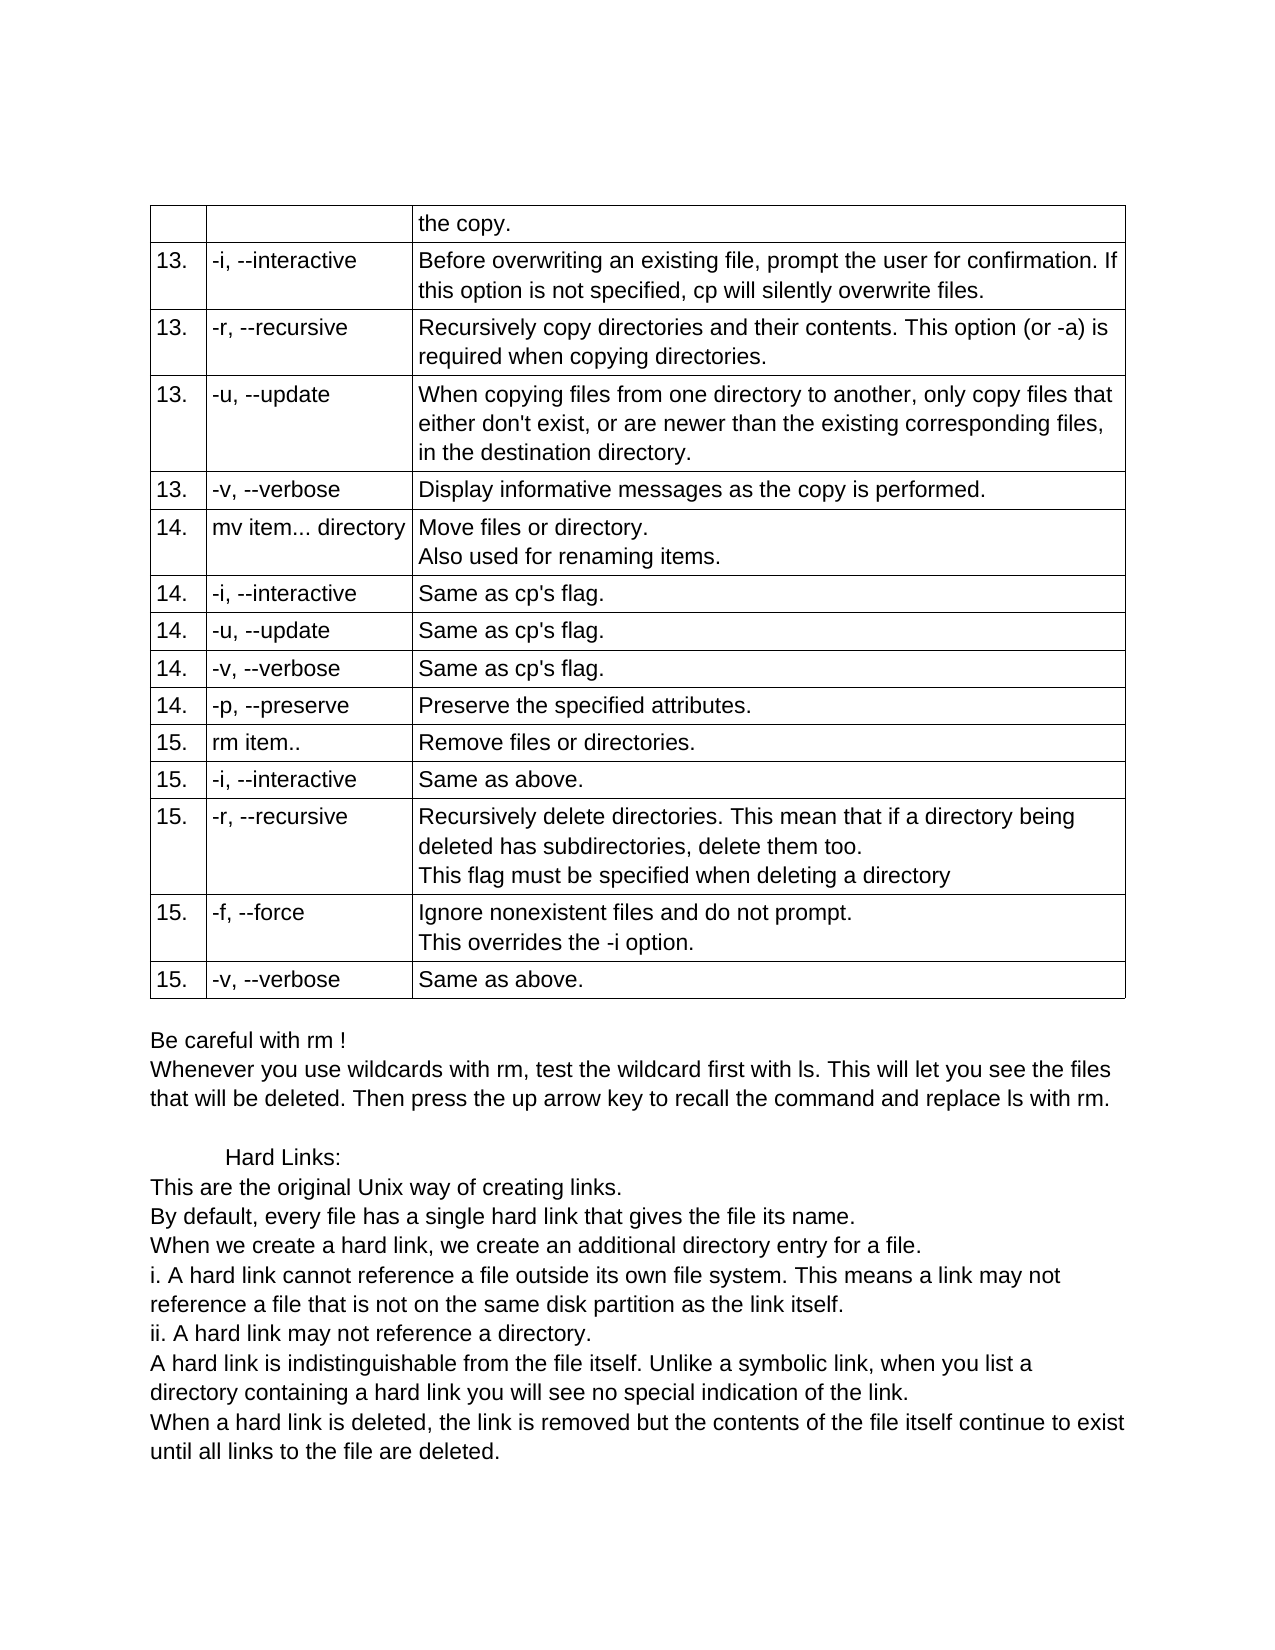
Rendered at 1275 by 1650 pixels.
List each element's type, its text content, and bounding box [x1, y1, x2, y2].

table_cell 14. [151, 510, 206, 575]
table_cell -f, --force [207, 895, 412, 961]
table_cell 15. [151, 799, 206, 894]
table_cell -v, --verbose [207, 962, 412, 998]
table_cell -i, --interactive [207, 762, 412, 798]
table_cell When copying files from one directory to another, only copy files that either don't exist, or are newer than the existing corresponding files, in the destination directory. [413, 376, 1125, 471]
table_cell -v, --verbose [207, 472, 412, 508]
table_cell -u, --update [207, 376, 412, 471]
table_cell Remove files or directories. [413, 725, 1125, 761]
table_cell [151, 206, 206, 242]
table_cell Same as cp's flag. [413, 613, 1125, 649]
table_cell Move files or directory. Also used for renaming items. [413, 510, 1125, 575]
table_cell Same as above. [413, 962, 1125, 998]
text Whenever you use wildcards with rm, test the wildcard first with ls. This will let you see the files that will be deleted. Then press the up arrow key to recall the command and replace ls with rm. [150, 1057, 1125, 1112]
text This are the original Unix way of creating links. [150, 1174, 1125, 1200]
table_cell 13. [151, 376, 206, 471]
table_cell Recursively copy directories and their contents. This option (or -a) is required when copying directories. [413, 310, 1125, 375]
table_cell 15. [151, 725, 206, 761]
table_cell mv item... directory [207, 510, 412, 575]
table_cell 13. [151, 243, 206, 309]
table_cell 15. [151, 962, 206, 998]
table_cell 13. [151, 310, 206, 375]
table_cell 14. [151, 613, 206, 649]
text By default, every file has a single hard link that gives the file its name. [150, 1204, 1125, 1229]
table_cell 14. [151, 576, 206, 612]
table_cell 15. [151, 762, 206, 798]
table_cell Before overwriting an existing file, prompt the user for confirmation. If this option is not specified, cp will silently overwrite files. [413, 243, 1125, 309]
text i. A hard link cannot reference a file outside its own file system. This means a link may not reference a file that is not on the same disk partition as the link itself. [150, 1262, 1125, 1317]
table_cell -i, --interactive [207, 243, 412, 309]
table_cell Same as cp's flag. [413, 576, 1125, 612]
table_cell the copy. [413, 206, 1125, 242]
table_cell -r, --recursive [207, 310, 412, 375]
text Be careful with rm ! [150, 1027, 1125, 1053]
table_cell -u, --update [207, 613, 412, 649]
table_cell Same as above. [413, 762, 1125, 798]
table_cell -v, --verbose [207, 651, 412, 687]
table_cell Display informative messages as the copy is performed. [413, 472, 1125, 508]
table_cell Preserve the specified attributes. [413, 688, 1125, 724]
table_cell -p, --preserve [207, 688, 412, 724]
table_cell 13. [151, 472, 206, 508]
table_cell Ignore nonexistent files and do not prompt. This overrides the -i option. [413, 895, 1125, 961]
table_cell 14. [151, 651, 206, 687]
table_cell 14. [151, 688, 206, 724]
table_cell -i, --interactive [207, 576, 412, 612]
table_cell rm item.. [207, 725, 412, 761]
table_cell Same as cp's flag. [413, 651, 1125, 687]
text A hard link is indistinguishable from the file itself. Unlike a symbolic link, when you list a directory containing a hard link you will see no special indication of the link. When a hard link is deleted, the link is removed but the contents of the file itself continue to exist until all links to the file are deleted. [150, 1351, 1125, 1464]
table_cell 15. [151, 895, 206, 961]
table_cell -r, --recursive [207, 799, 412, 894]
table_cell Recursively delete directories. This mean that if a directory being deleted has subdirectories, delete them too. This flag must be specified when deleting a directory [413, 799, 1125, 894]
text When we create a hard link, we create an additional directory entry for a file. [150, 1233, 1125, 1259]
text Hard Links: [150, 1145, 1125, 1171]
table_cell [207, 206, 412, 242]
text ii. A hard link may not reference a directory. [150, 1321, 1125, 1347]
